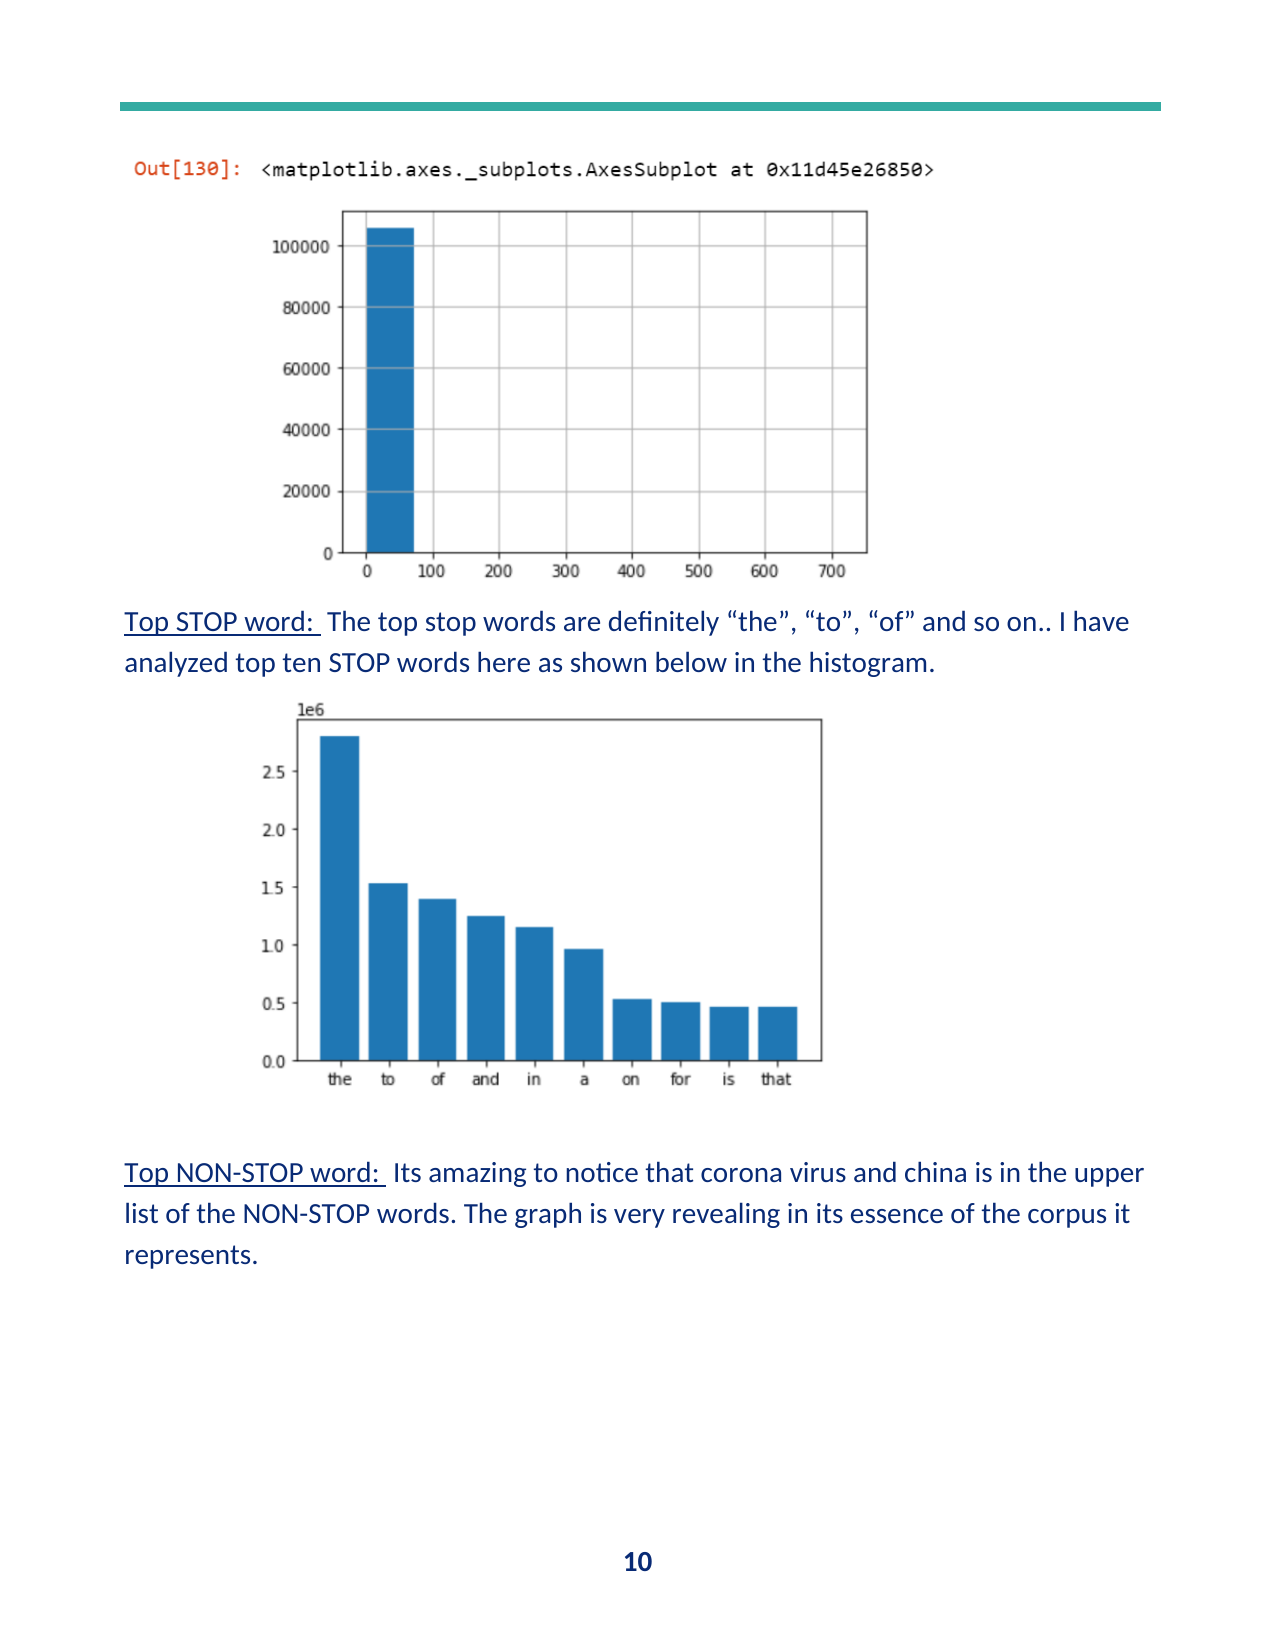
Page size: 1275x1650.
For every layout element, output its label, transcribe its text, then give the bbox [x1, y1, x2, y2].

table_cell Top STOP word: The top stop words are definitely “the”, “to”, “of” and so on.. I have analyzed top ten STOP words here as shown below in the histogram. Top NON-STOP word: Its amazing to notice that corona virus and china is in the upper list of the NON-STOP words. The graph is very revealing in its essence of the corpus it represents. [124, 147, 1166, 1277]
